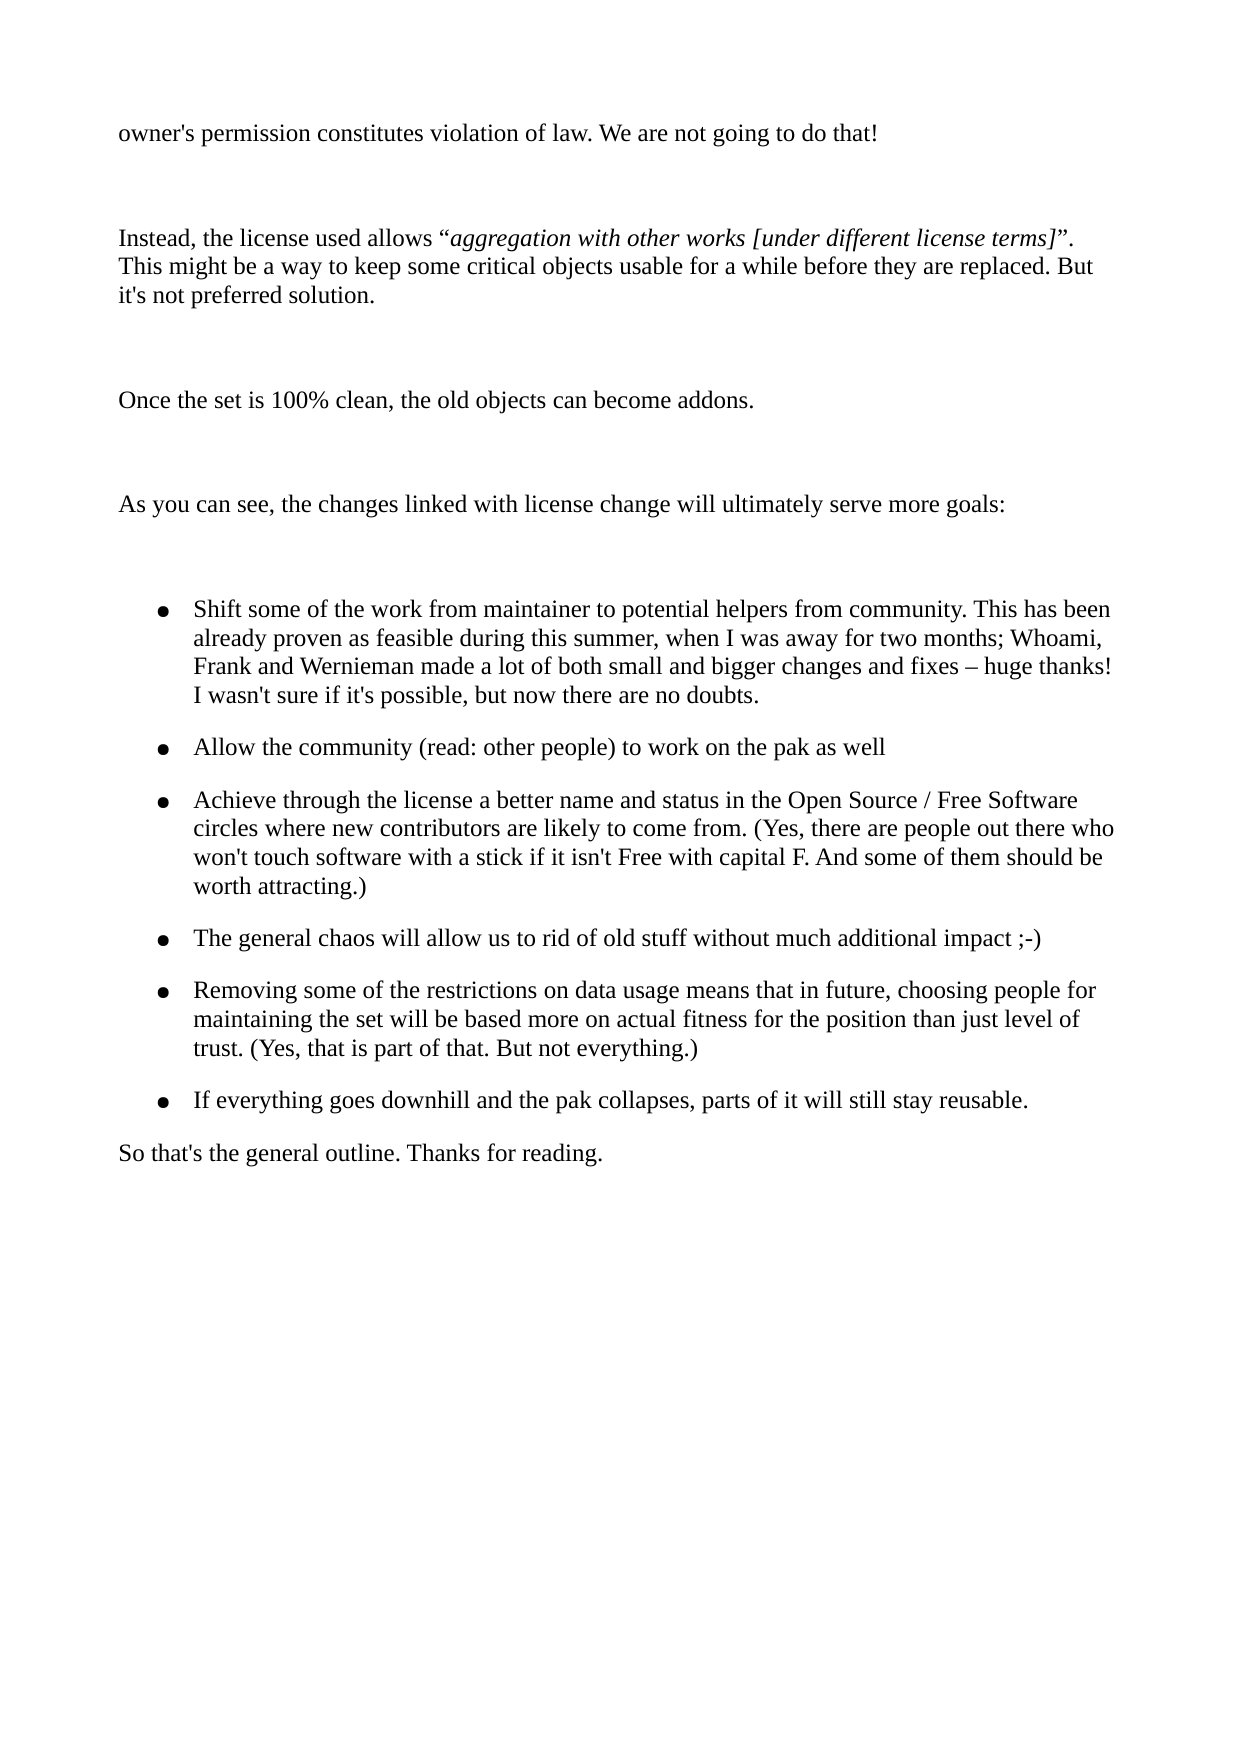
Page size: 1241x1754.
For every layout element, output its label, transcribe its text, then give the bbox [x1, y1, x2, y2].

text Instead, the license used allows “aggregation with other works [under different license terms]”. This might be a way to keep some critical objects usable for a while before they are replaced. But it's not preferred solution. [118, 223, 1122, 309]
list If everything goes downhill and the pak collapses, parts of it will still stay reusable. [156, 1085, 1122, 1114]
text As you can see, the changes linked with license change will ultimately serve more goals: [118, 489, 1122, 518]
text owner's permission constitutes violation of law. We are not going to do that! [118, 118, 1122, 147]
list Shift some of the work from maintainer to potential helpers from community. This has been already proven as feasible during this summer, when I was away for two months; Whoami, Frank and Wernieman made a lot of both small and bigger changes and fixes – huge thanks! I wasn't sure if it's possible, but now there are no doubts. [156, 594, 1122, 709]
text Once the set is 100% clean, the old objects can become addons. [118, 385, 1122, 413]
text So that's the general outline. Thanks for reading. [118, 1138, 1122, 1166]
list Removing some of the restrictions on data usage means that in future, choosing people for maintaining the set will be based more on actual fitness for the position than just level of trust. (Yes, that is part of that. But not everything.) [156, 976, 1122, 1062]
list The general chaos will allow us to rid of old stuff without much additional impact ;-) [156, 923, 1122, 952]
list Achieve through the license a better name and status in the Open Source / Free Software circles where new contributors are likely to come from. (Yes, there are people out there who won't touch software with a stick if it isn't Free with capital F. And some of them should be worth attracting.) [156, 785, 1122, 900]
list Allow the community (read: other people) to work on the pak as well [156, 732, 1122, 761]
